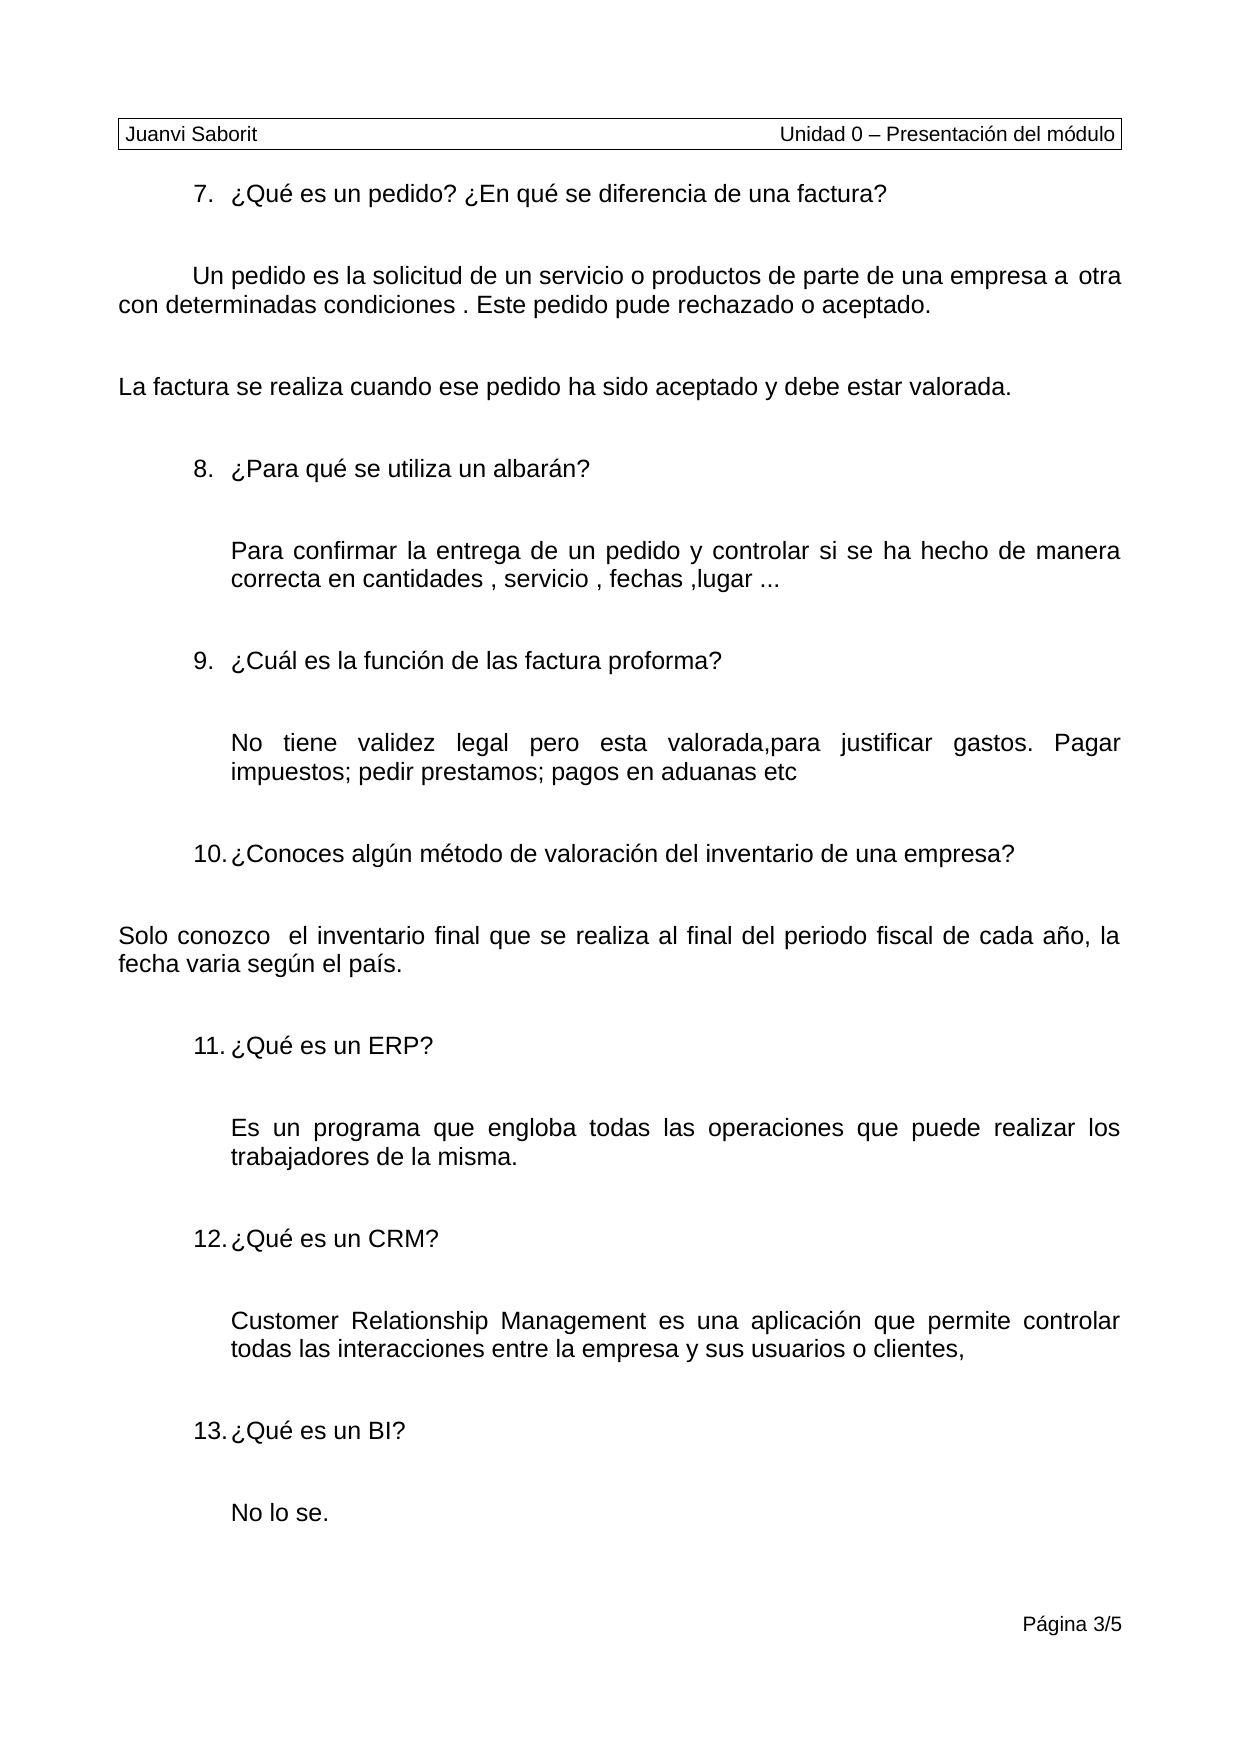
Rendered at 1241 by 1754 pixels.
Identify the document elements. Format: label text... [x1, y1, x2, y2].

text Un pedido es la solicitud de un servicio o productos de parte de una empresa a otra con determinadas condiciones . Este pedido pude rechazado o aceptado. [118, 261, 1122, 319]
list Customer Relationship Management es una aplicación que permite controlar todas las interacciones entre la empresa y sus usuarios o clientes, [193, 1306, 1122, 1363]
list ¿Qué es un CRM? [193, 1224, 1122, 1253]
list ¿Qué es un pedido? ¿En qué se diferencia de una factura? [193, 179, 1122, 208]
list ¿Cuál es la función de las factura proforma? [193, 646, 1122, 675]
list ¿Qué es un BI? [193, 1416, 1122, 1445]
list Es un programa que engloba todas las operaciones que puede realizar los trabajadores de la misma. [193, 1113, 1122, 1171]
text Solo conozco el inventario final que se realiza al final del periodo fiscal de cada año, la fecha varia según el país. [118, 921, 1122, 978]
list No tiene validez legal pero esta valorada,para justificar gastos. Pagar impuestos; pedir prestamos; pagos en aduanas etc [193, 728, 1122, 786]
list ¿Conoces algún método de valoración del inventario de una empresa? [193, 839, 1122, 868]
list No lo se. [193, 1498, 1122, 1527]
text La factura se realiza cuando ese pedido ha sido aceptado y debe estar valorada. [118, 372, 1122, 401]
list Para confirmar la entrega de un pedido y controlar si se ha hecho de manera correcta en cantidades , servicio , fechas ,lugar ... [193, 536, 1122, 593]
list ¿Qué es un ERP? [193, 1031, 1122, 1060]
list ¿Para qué se utiliza un albarán? [193, 454, 1122, 483]
